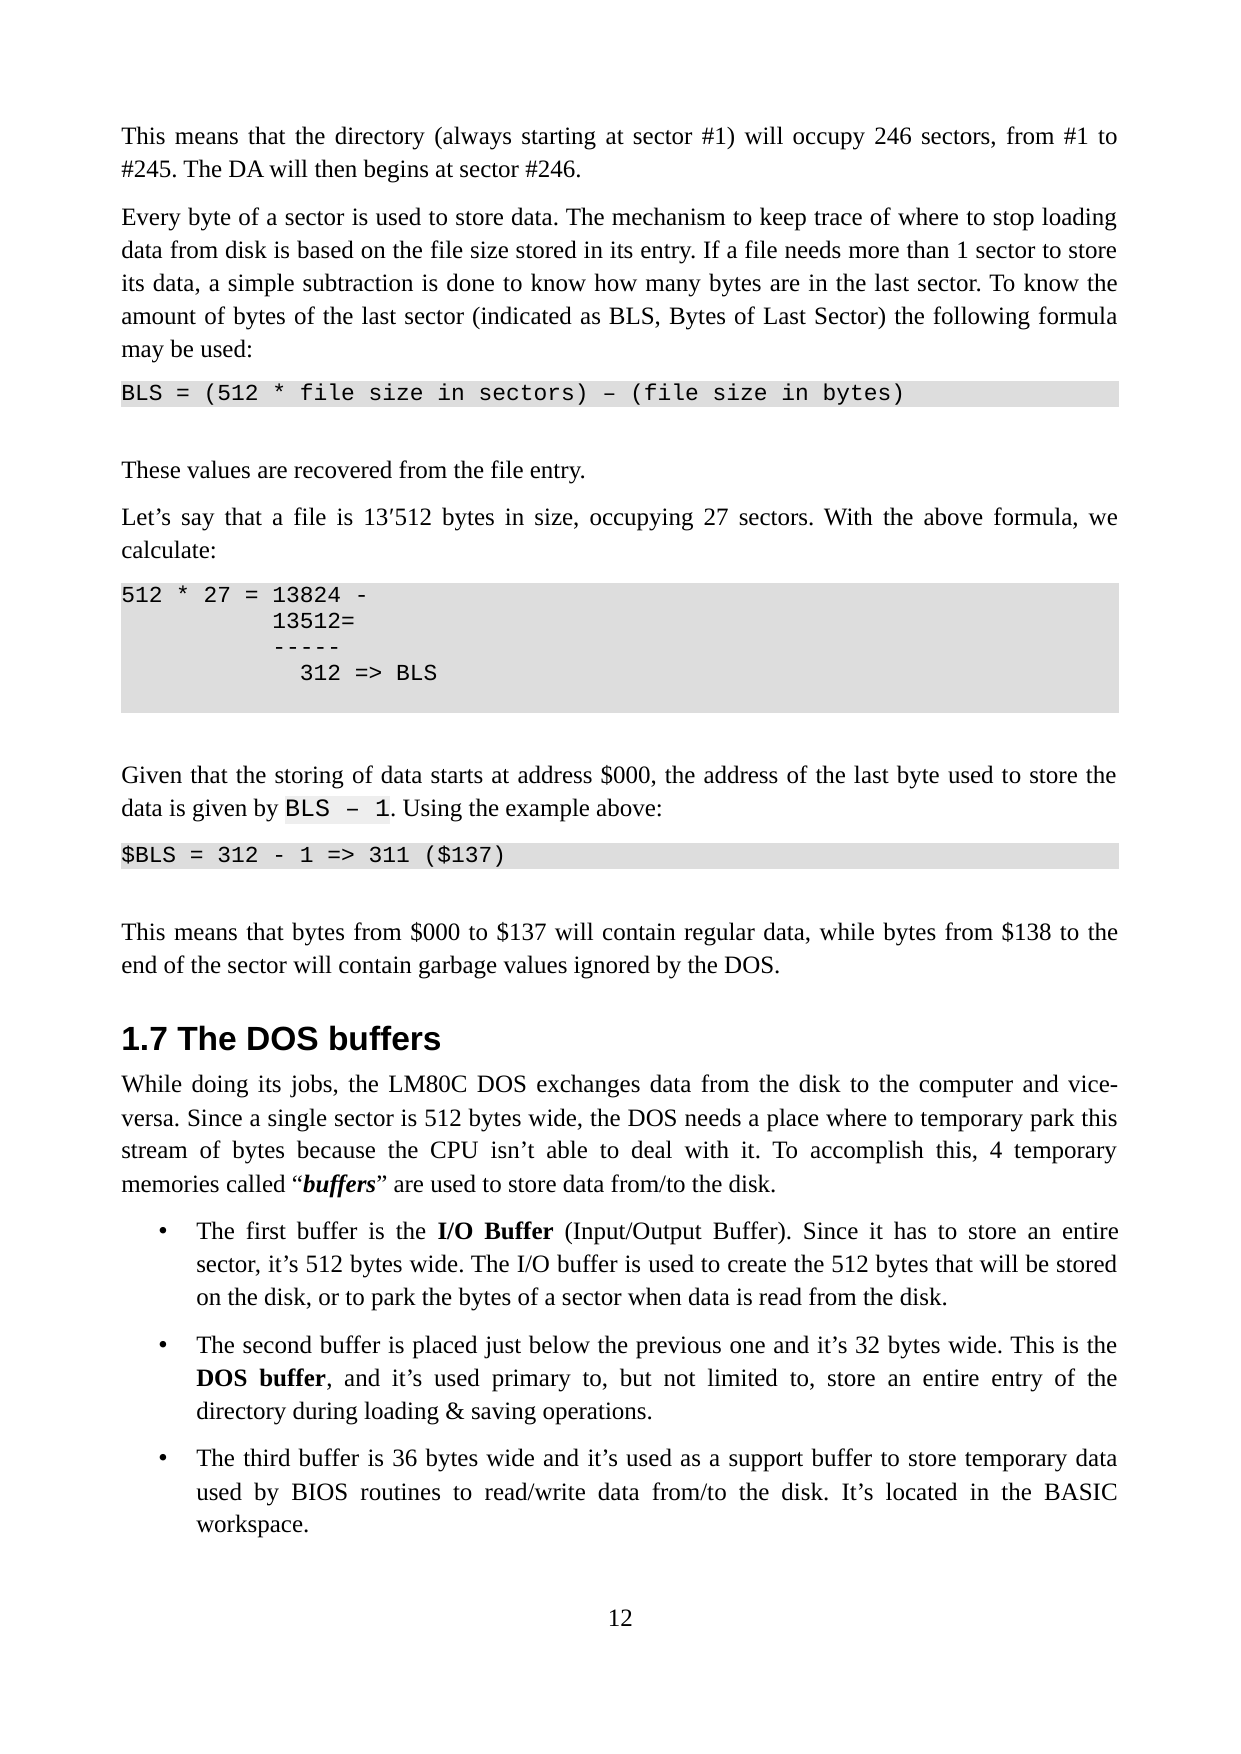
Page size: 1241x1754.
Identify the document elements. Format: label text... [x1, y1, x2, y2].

text ----- [341, 635, 1119, 661]
text Given that the storing of data starts at address $000, the address of the last byte used to store the data is given by BLS – 1. Using the example above: [121, 760, 1119, 824]
text BLS = (512 * file size in sectors) – (file size in bytes) [905, 381, 1119, 407]
text These values are recovered from the file entry. [121, 455, 1119, 484]
list The first buffer is the I/O Buffer (Input/Output Buffer). Since it has to store an entire sector, it’s 512 bytes wide. The I/O buffer is used to create the 512 bytes that will be stored on the disk, or to park the bytes of a sector when data is read from the disk. [158, 1216, 1119, 1311]
text $BLS = 312 - 1 => 311 ($137) [121, 843, 1119, 869]
list The third buffer is 36 bytes wide and it’s used as a support buffer to store temporary data used by BIOS routines to read/write data from/to the disk. It’s located in the BASIC workspace. [158, 1443, 1119, 1538]
text Let’s say that a file is 13ʹ512 bytes in size, occupying 27 sectors. With the above formula, we calculate: [121, 502, 1119, 564]
text 312 => BLS [437, 661, 1119, 687]
text This means that the directory (always starting at sector #1) will occupy 246 sectors, from #1 to #245. The DA will then begins at sector #246. [121, 121, 1119, 183]
text This means that bytes from $000 to $137 will contain regular data, while bytes from $138 to the end of the sector will contain garbage values ignored by the DOS. [121, 917, 1119, 979]
text 13512= [355, 609, 1119, 635]
subtitle 1.7 The DOS buffers [121, 1018, 1119, 1057]
text Every byte of a sector is used to store data. The mechanism to keep trace of where to stop loading data from disk is based on the file size stored in its entry. If a file needs more than 1 sector to store its data, a simple subtraction is done to know how many bytes are in the last sector. To know the amount of bytes of the last sector (indicated as BLS, Bytes of Last Sector) the following formula may be used: [121, 202, 1119, 362]
list The second buffer is placed just below the previous one and it’s 32 bytes wide. This is the DOS buffer, and it’s used primary to, but not limited to, store an entire entry of the directory during loading & saving operations. [158, 1330, 1119, 1425]
text 512 * 27 = 13824 - [368, 583, 1119, 609]
text While doing its jobs, the LM80C DOS exchanges data from the disk to the computer and vice-versa. Since a single sector is 512 bytes wide, the DOS needs a place where to temporary park this stream of bytes because the CPU isn’t able to deal with it. To accomplish this, 4 temporary memories called “buffers” are used to store data from/to the disk. [121, 1069, 1119, 1197]
